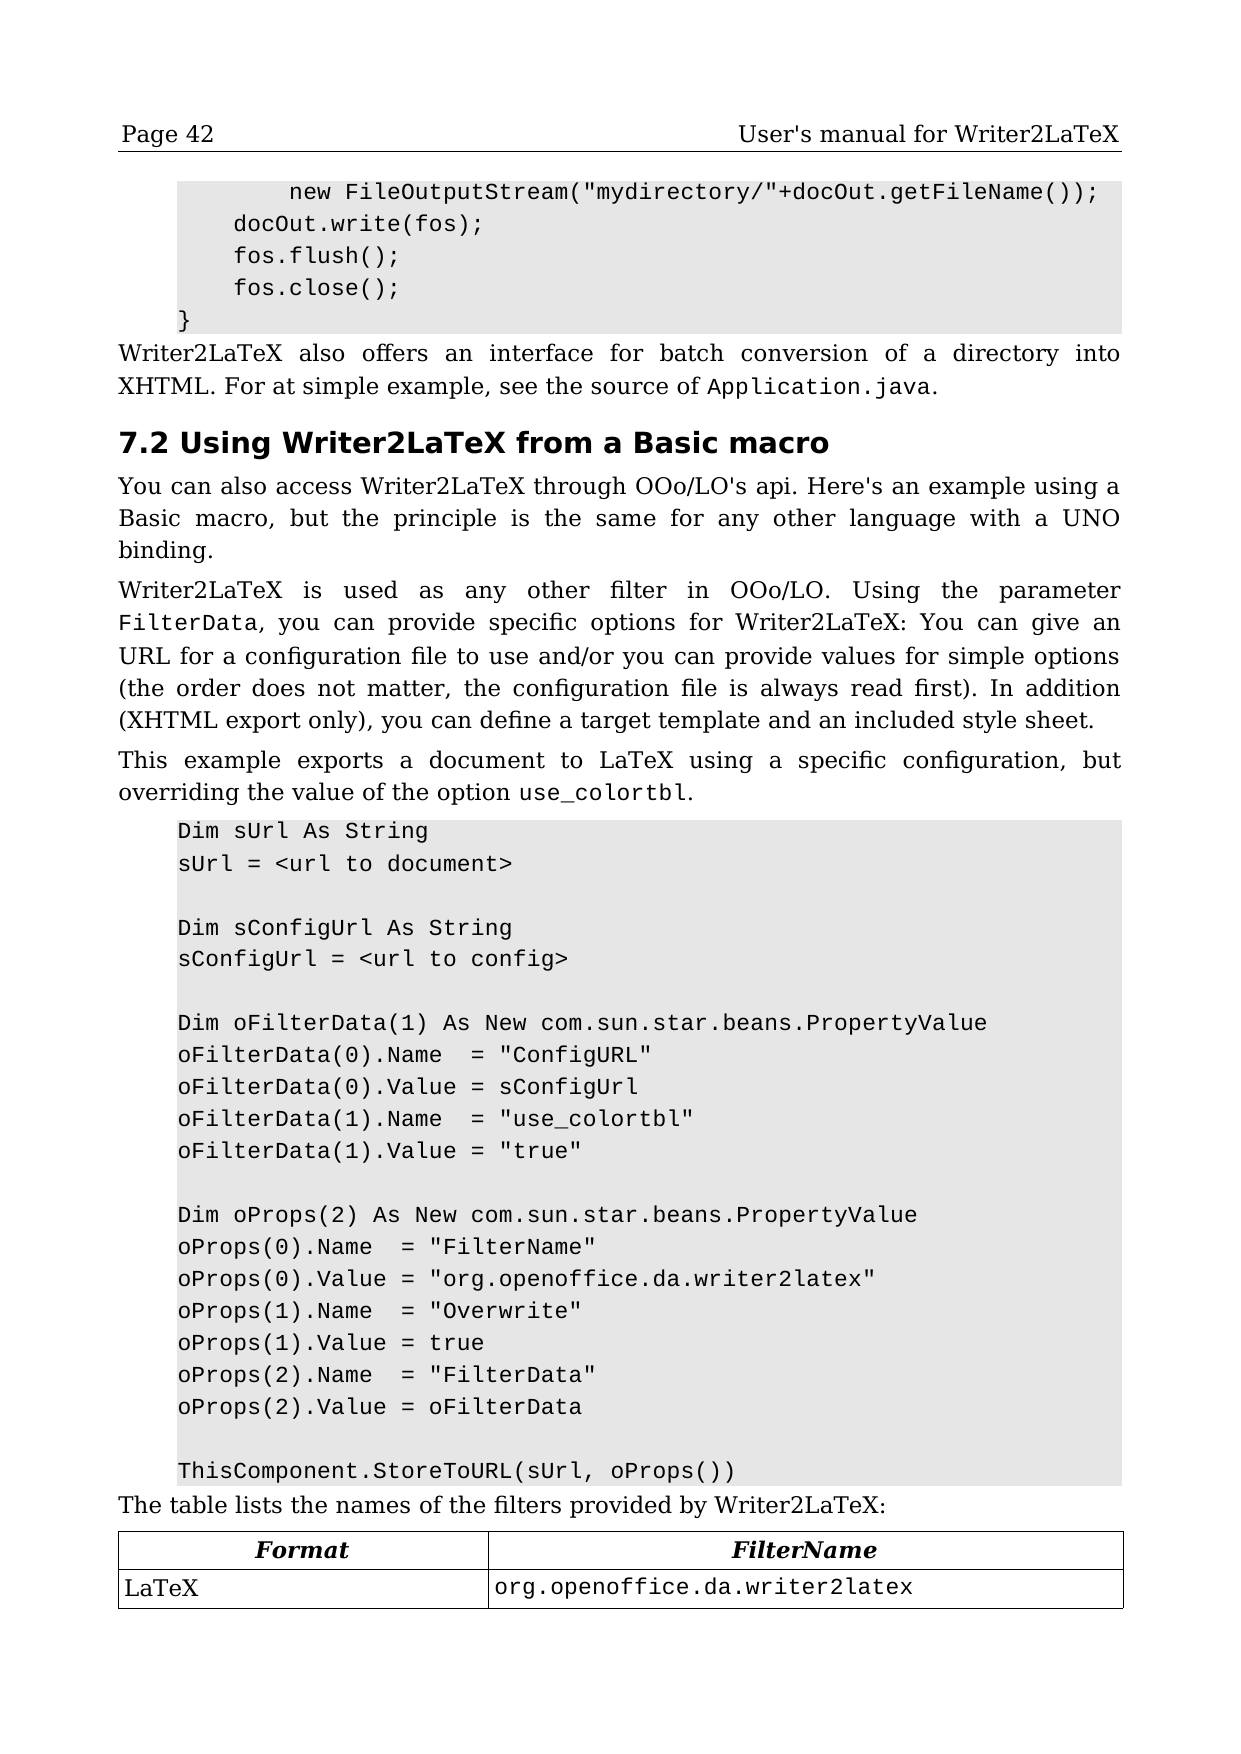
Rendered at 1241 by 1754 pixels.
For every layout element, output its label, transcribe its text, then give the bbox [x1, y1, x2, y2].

text oFilterData(1).Value = "true" [177, 1140, 1122, 1166]
subtitle Using Writer2LaTeX from a Basic macro [118, 426, 1122, 460]
text Dim sConfigUrl As String [177, 916, 1122, 942]
text fos.close(); [177, 276, 1122, 302]
text docOut.write(fos); [177, 212, 1122, 238]
text oProps(0).Value = "org.openoffice.da.writer2latex" [177, 1268, 1122, 1294]
text Dim oFilterData(1) As New com.sun.star.beans.PropertyValue [177, 1012, 1122, 1038]
text sUrl = <url to document> [177, 852, 1122, 878]
text oProps(1).Value = true [177, 1332, 1122, 1358]
text Dim oProps(2) As New com.sun.star.beans.PropertyValue [177, 1204, 1122, 1230]
text ThisComponent.StoreToURL(sUrl, oProps()) [177, 1459, 1122, 1486]
text oProps(0).Name = "FilterName" [177, 1236, 1122, 1262]
text oProps(1).Name = "Overwrite" [177, 1300, 1122, 1326]
text oProps(2).Name = "FilterData" [177, 1364, 1122, 1390]
text Writer2LaTeX is used as any other filter in OOo/LO. Using the parameter FilterData, you can provide specific options for Writer2LaTeX: You can give an URL for a configuration file to use and/or you can provide values for simple options (the order does not matter, the configuration file is always read first). In addition (XHTML export only), you can define a target template and an included style sheet. [118, 577, 1122, 734]
table_header FilterName [489, 1532, 1123, 1569]
table_header Format [119, 1532, 488, 1569]
text sConfigUrl = <url to config> [177, 948, 1122, 974]
table_cell org.openoffice.da.writer2latex [489, 1570, 1123, 1608]
text You can also access Writer2LaTeX through OOo/LO's api. Here's an example using a Basic macro, but the principle is the same for any other language with a UNO binding. [118, 473, 1122, 564]
text The table lists the names of the filters provided by Writer2LaTeX: [118, 1492, 1122, 1518]
text Dim sUrl As String [177, 820, 1122, 846]
text oFilterData(1).Name = "use_colortbl" [177, 1108, 1122, 1134]
text This example exports a document to LaTeX using a specific configuration, but overriding the value of the option use_colortbl. [118, 747, 1122, 808]
text oFilterData(0).Value = sConfigUrl [177, 1076, 1122, 1102]
text } [177, 308, 1122, 334]
table_cell LaTeX [119, 1570, 488, 1608]
text Writer2LaTeX also offers an interface for batch conversion of a directory into XHTML. For at simple example, see the source of Application.java. [118, 340, 1122, 401]
text new FileOutputStream("mydirectory/"+docOut.getFileName()); [177, 181, 1122, 207]
text fos.flush(); [177, 244, 1122, 271]
text oProps(2).Value = oFilterData [177, 1396, 1122, 1422]
text oFilterData(0).Name = "ConfigURL" [177, 1044, 1122, 1070]
